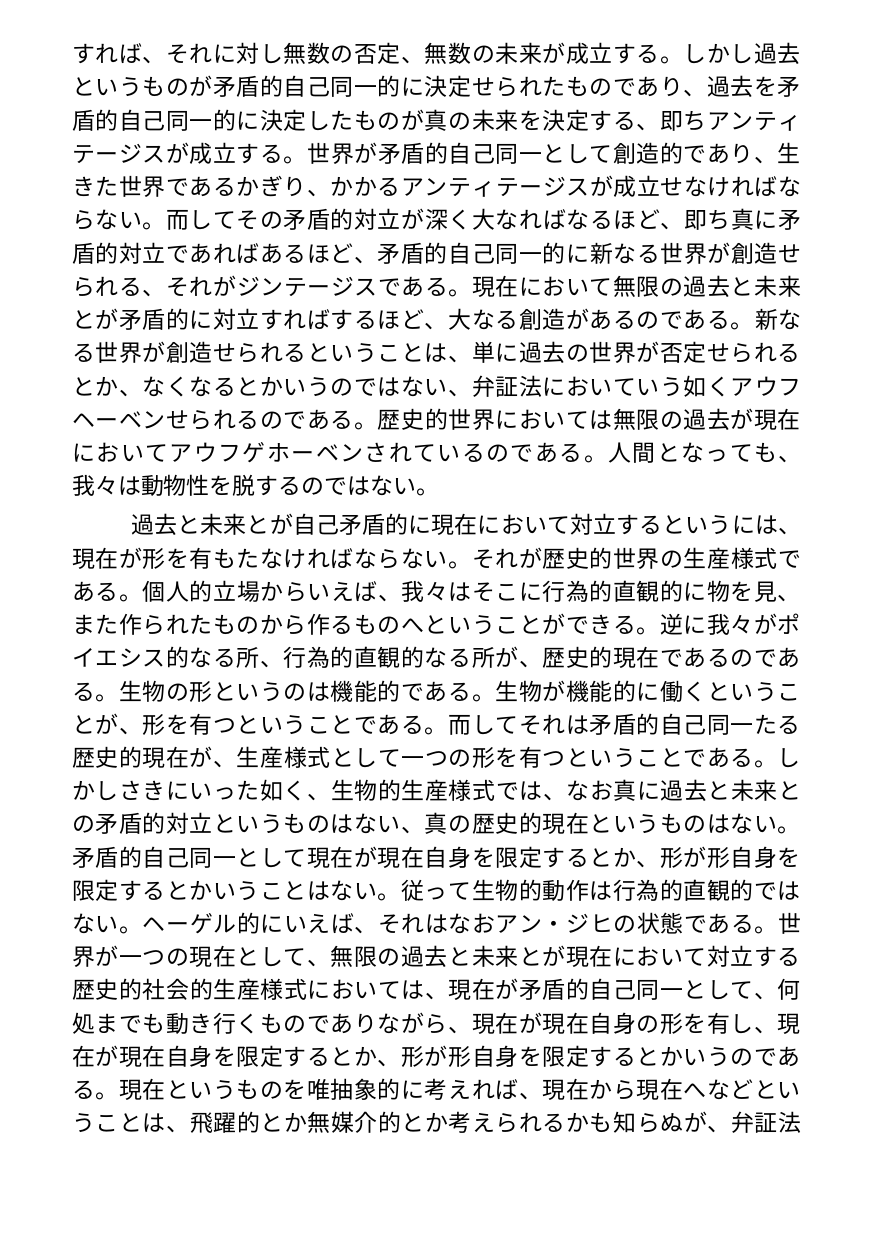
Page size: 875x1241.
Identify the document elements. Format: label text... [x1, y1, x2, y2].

text 過去と未来とが自己矛盾的に現在において対立するというには、現在が形を有もたなければならない。それが歴史的世界の生産様式である。個人的立場からいえば、我々はそこに行為的直観的に物を見、また作られたものから作るものへということができる。逆に我々がポイエシス的なる所、行為的直観的なる所が、歴史的現在であるのである。生物の形というのは機能的である。生物が機能的に働くということが、形を有つということである。而してそれは矛盾的自己同一たる歴史的現在が、生産様式として一つの形を有つということである。しかしさきにいった如く、生物的生産様式では、なお真に過去と未来との矛盾的対立というものはない、真の歴史的現在というものはない。矛盾的自己同一として現在が現在自身を限定するとか、形が形自身を限定するとかいうことはない。従って生物的動作は行為的直観的ではない。ヘーゲル的にいえば、それはなおアン・ジヒの状態である。世界が一つの現在として、無限の過去と未来とが現在において対立する歴史的社会的生産様式においては、現在が矛盾的自己同一として、何処までも動き行くものでありながら、現在が現在自身の形を有し、現在が現在自身を限定するとか、形が形自身を限定するとかいうのである。現在というものを唯抽象的に考えれば、現在から現在へなどということは、飛躍的とか無媒介的とか考えられるかも知らぬが、弁証法 [72, 507, 802, 1138]
text すれば、それに対し無数の否定、無数の未来が成立する。しかし過去というものが矛盾的自己同一的に決定せられたものであり、過去を矛盾的自己同一的に決定したものが真の未来を決定する、即ちアンティテージスが成立する。世界が矛盾的自己同一として創造的であり、生きた世界であるかぎり、かかるアンティテージスが成立せなければならない。而してその矛盾的対立が深く大なればなるほど、即ち真に矛盾的対立であればあるほど、矛盾的自己同一的に新なる世界が創造せられる、それがジンテージスである。現在において無限の過去と未来とが矛盾的に対立すればするほど、大なる創造があるのである。新なる世界が創造せられるということは、単に過去の世界が否定せられるとか、なくなるとかいうのではない、弁証法においていう如くアウフヘーベンせられるのである。歴史的世界においては無限の過去が現在においてアウフゲホーベンされているのである。人間となっても、我々は動物性を脱するのではない。 [72, 36, 802, 501]
